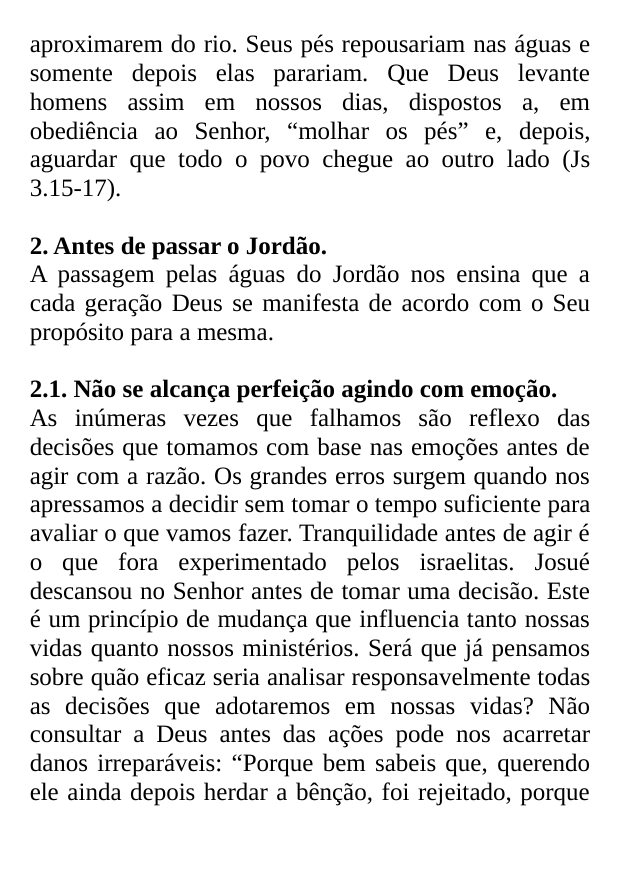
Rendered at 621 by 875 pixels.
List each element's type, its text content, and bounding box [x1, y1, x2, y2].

text A passagem pelas águas do Jordão nos ensina que a cada geração Deus se manifesta de acordo com o Seu propósito para a mesma. [29, 259, 591, 346]
text 2.1. Não se alcança perfeição agindo com emoção. [29, 374, 591, 403]
text As inúmeras vezes que falhamos são reflexo das decisões que tomamos com base nas emoções antes de agir com a razão. Os grandes erros surgem quando nos apressamos a decidir sem tomar o tempo suficiente para avaliar o que vamos fazer. Tranquilidade antes de agir é o que fora experimentado pelos israelitas. Josué descansou no Senhor antes de tomar uma decisão. Este é um princípio de mudança que influencia tanto nossas vidas quanto nossos ministérios. Será que já pensamos sobre quão eficaz seria analisar responsavelmente todas as decisões que adotaremos em nossas vidas? Não consultar a Deus antes das ações pode nos acarretar danos irreparáveis: “Porque bem sabeis que, querendo ele ainda depois herdar a bênção, foi rejeitado, porque [29, 403, 591, 806]
text 2. Antes de passar o Jordão. [29, 231, 591, 259]
text aproximarem do rio. Seus pés repousariam nas águas e somente depois elas parariam. Que Deus levante homens assim em nossos dias, dispostos a, em obediência ao Senhor, “molhar os pés” e, depois, aguardar que todo o povo chegue ao outro lado (Js 3.15-17). [29, 29, 591, 202]
